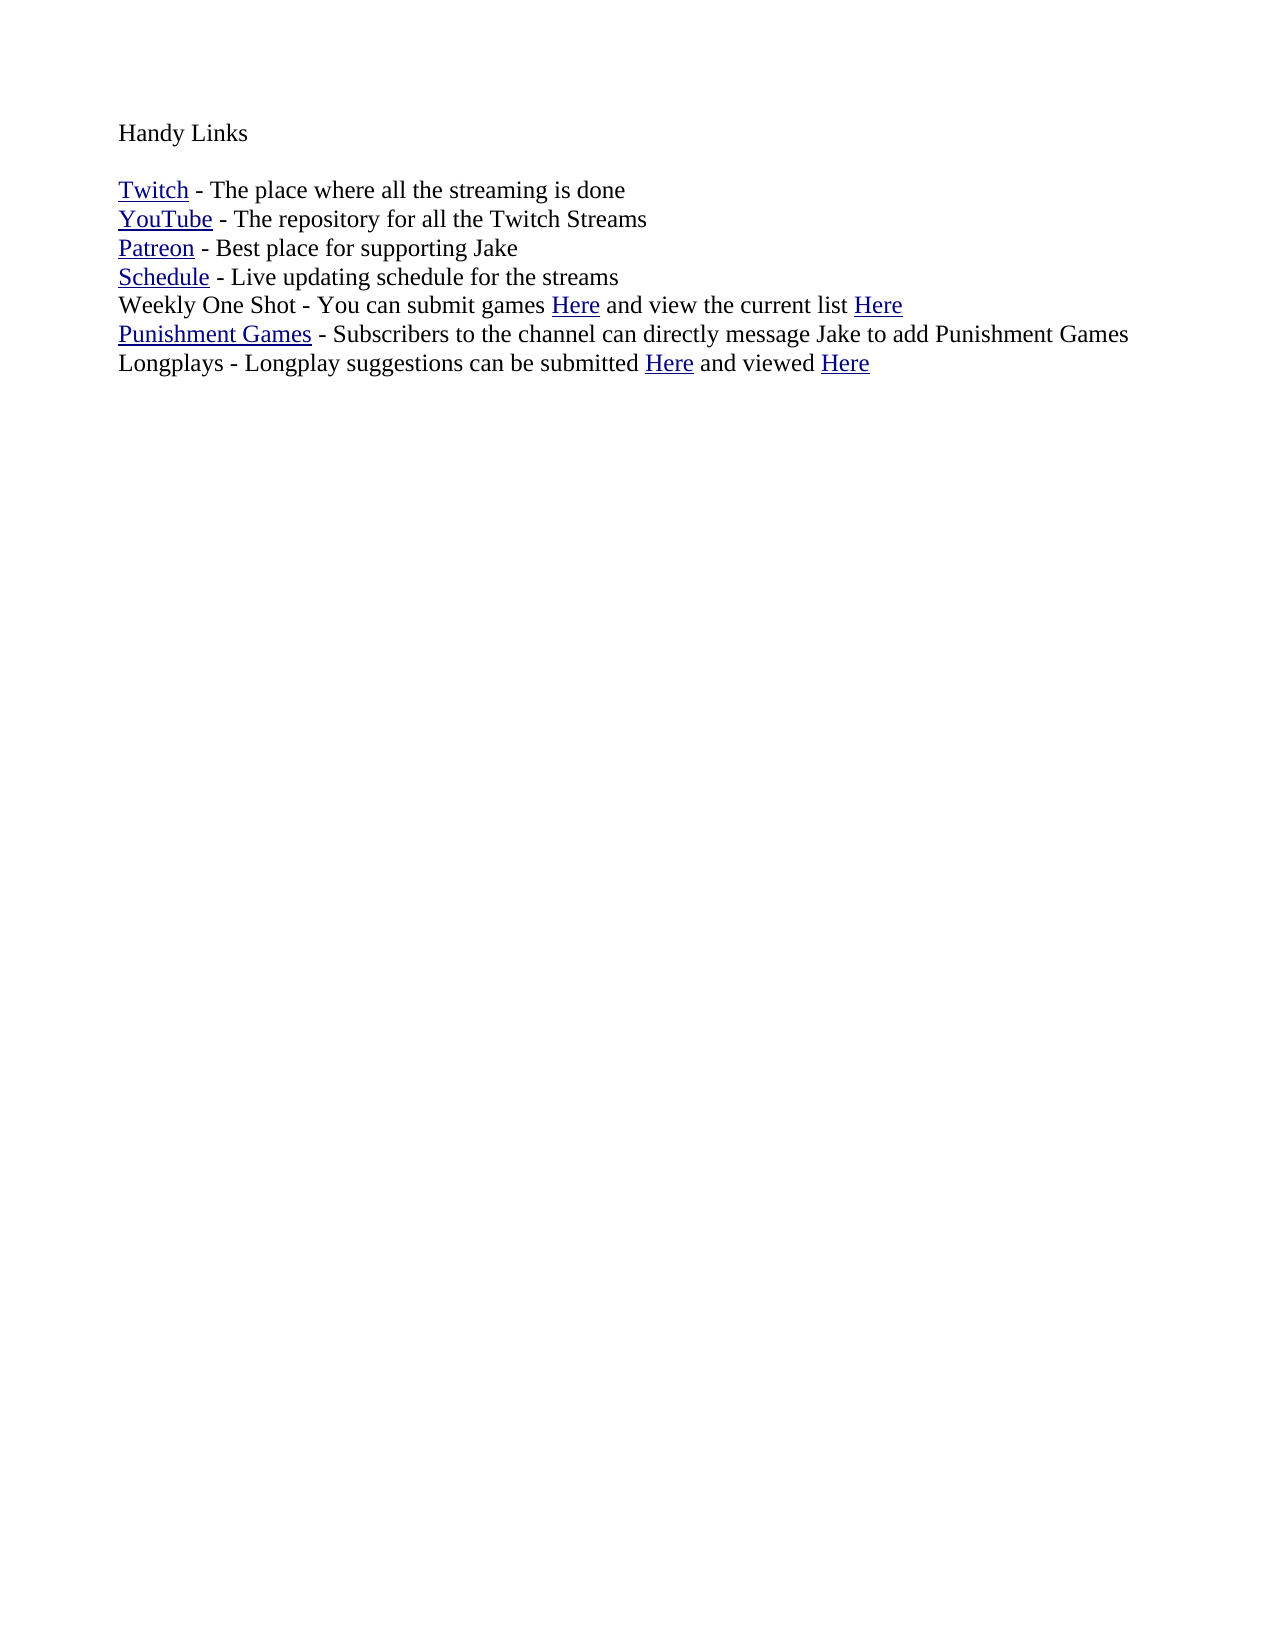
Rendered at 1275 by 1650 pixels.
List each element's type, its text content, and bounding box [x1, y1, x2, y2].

text Handy Links Twitch - The place where all the streaming is done YouTube - The repository for all the Twitch Streams Patreon - Best place for supporting Jake Schedule - Live updating schedule for the streams Weekly One Shot - You can submit games Here and view the current list Here Punishment Games - Subscribers to the channel can directly message Jake to add Punishment Games Longplays - Longplay suggestions can be submitted Here and viewed Here [118, 118, 1157, 377]
